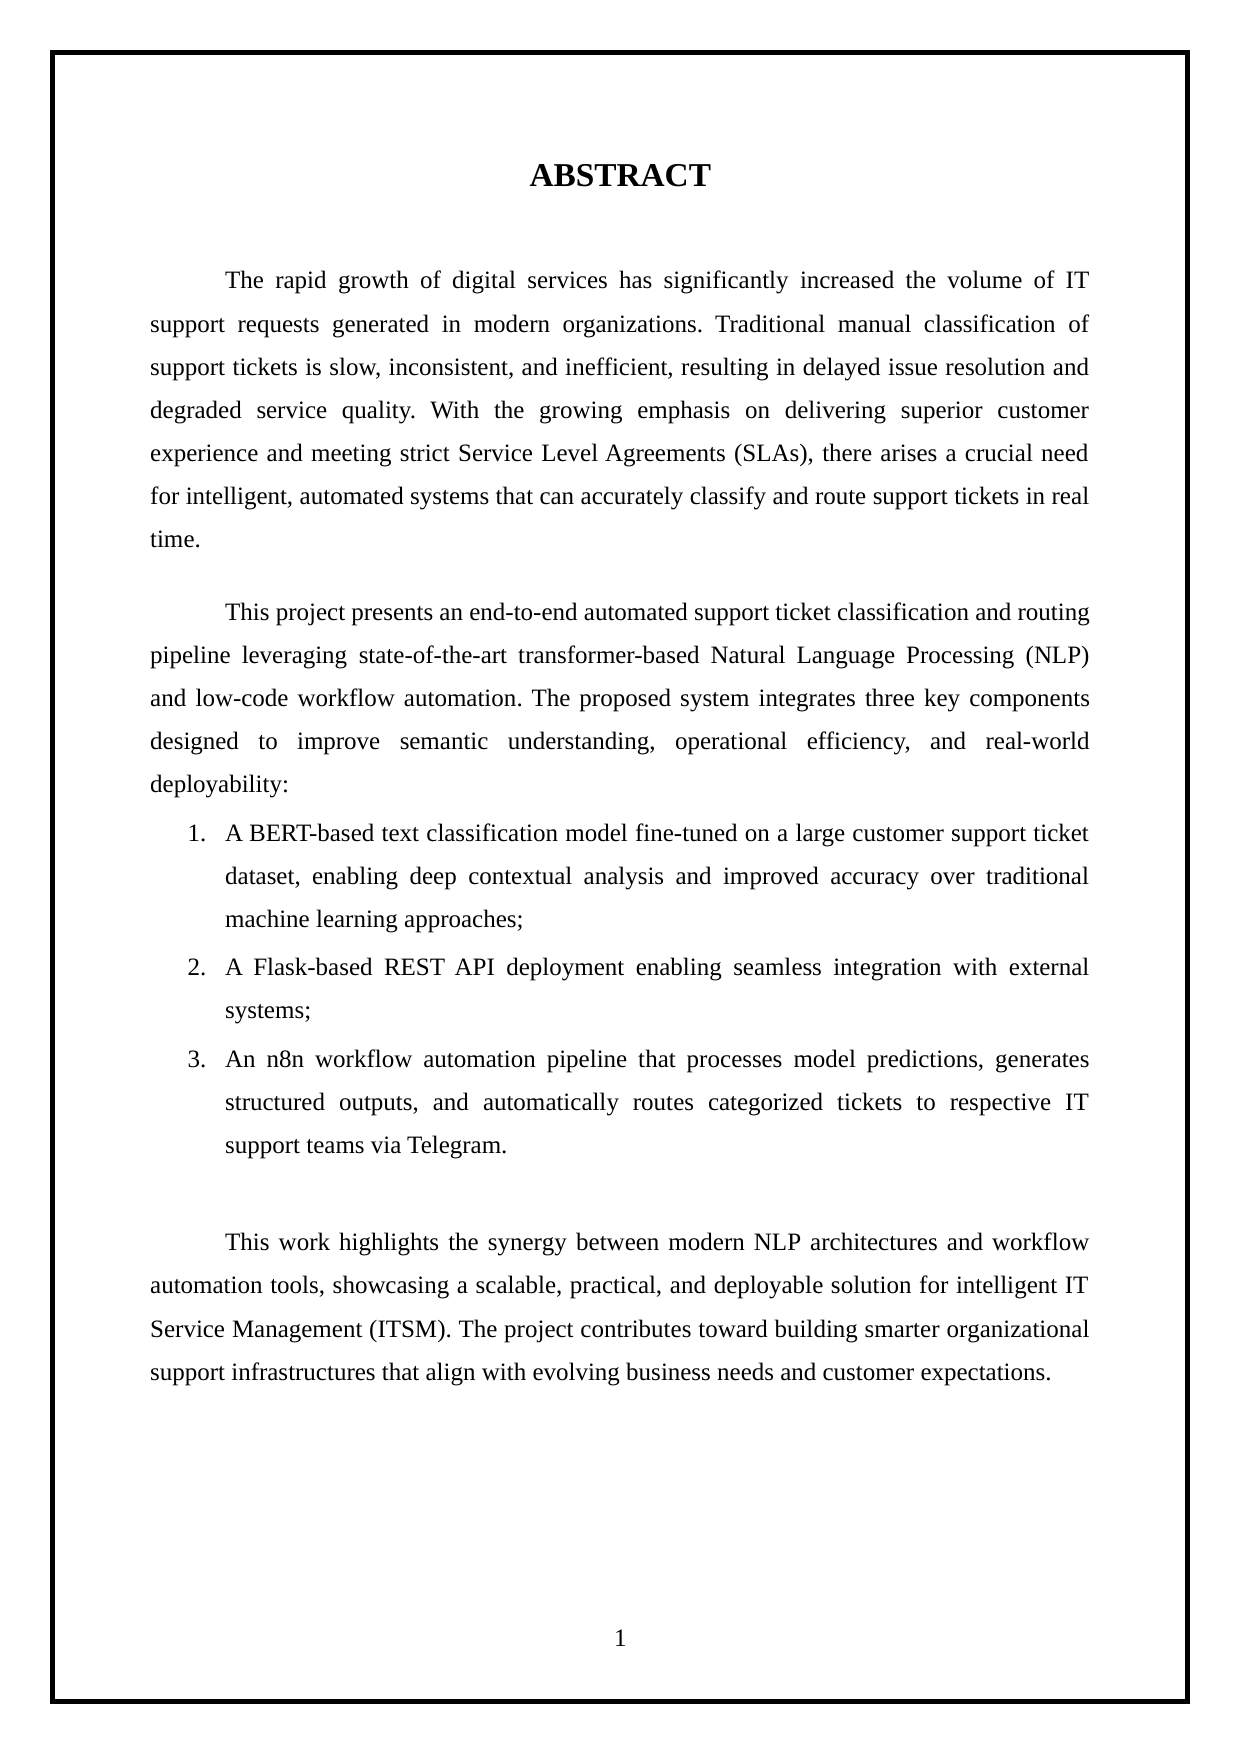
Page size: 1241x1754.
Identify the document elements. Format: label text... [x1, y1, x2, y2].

list A BERT-based text classification model fine-tuned on a large customer support ticket dataset, enabling deep contextual analysis and improved accuracy over traditional machine learning approaches; [187, 818, 1090, 933]
text This work highlights the synergy between modern NLP architectures and workflow automation tools, showcasing a scalable, practical, and deployable solution for intelligent IT Service Management (ITSM). The project contributes toward building smarter organizational support infrastructures that align with evolving business needs and customer expectations. [150, 1227, 1090, 1386]
list A Flask-based REST API deployment enabling seamless integration with external systems; [187, 952, 1090, 1024]
text The rapid growth of digital services has significantly increased the volume of IT support requests generated in modern organizations. Traditional manual classification of support tickets is slow, inconsistent, and inefficient, resulting in delayed issue resolution and degraded service quality. With the growing emphasis on delivering superior customer experience and meeting strict Service Level Agreements (SLAs), there arises a crucial need for intelligent, automated systems that can accurately classify and route support tickets in real time. [150, 266, 1090, 553]
text This project presents an end-to-end automated support ticket classification and routing pipeline leveraging state-of-the-art transformer-based Natural Language Processing (NLP) and low-code workflow automation. The proposed system integrates three key components designed to improve semantic understanding, operational efficiency, and real-world deployability: [150, 597, 1090, 798]
subtitle ABSTRACT [150, 156, 1090, 194]
list An n8n workflow automation pipeline that processes model predictions, generates structured outputs, and automatically routes categorized tickets to respective IT support teams via Telegram. [187, 1044, 1090, 1159]
